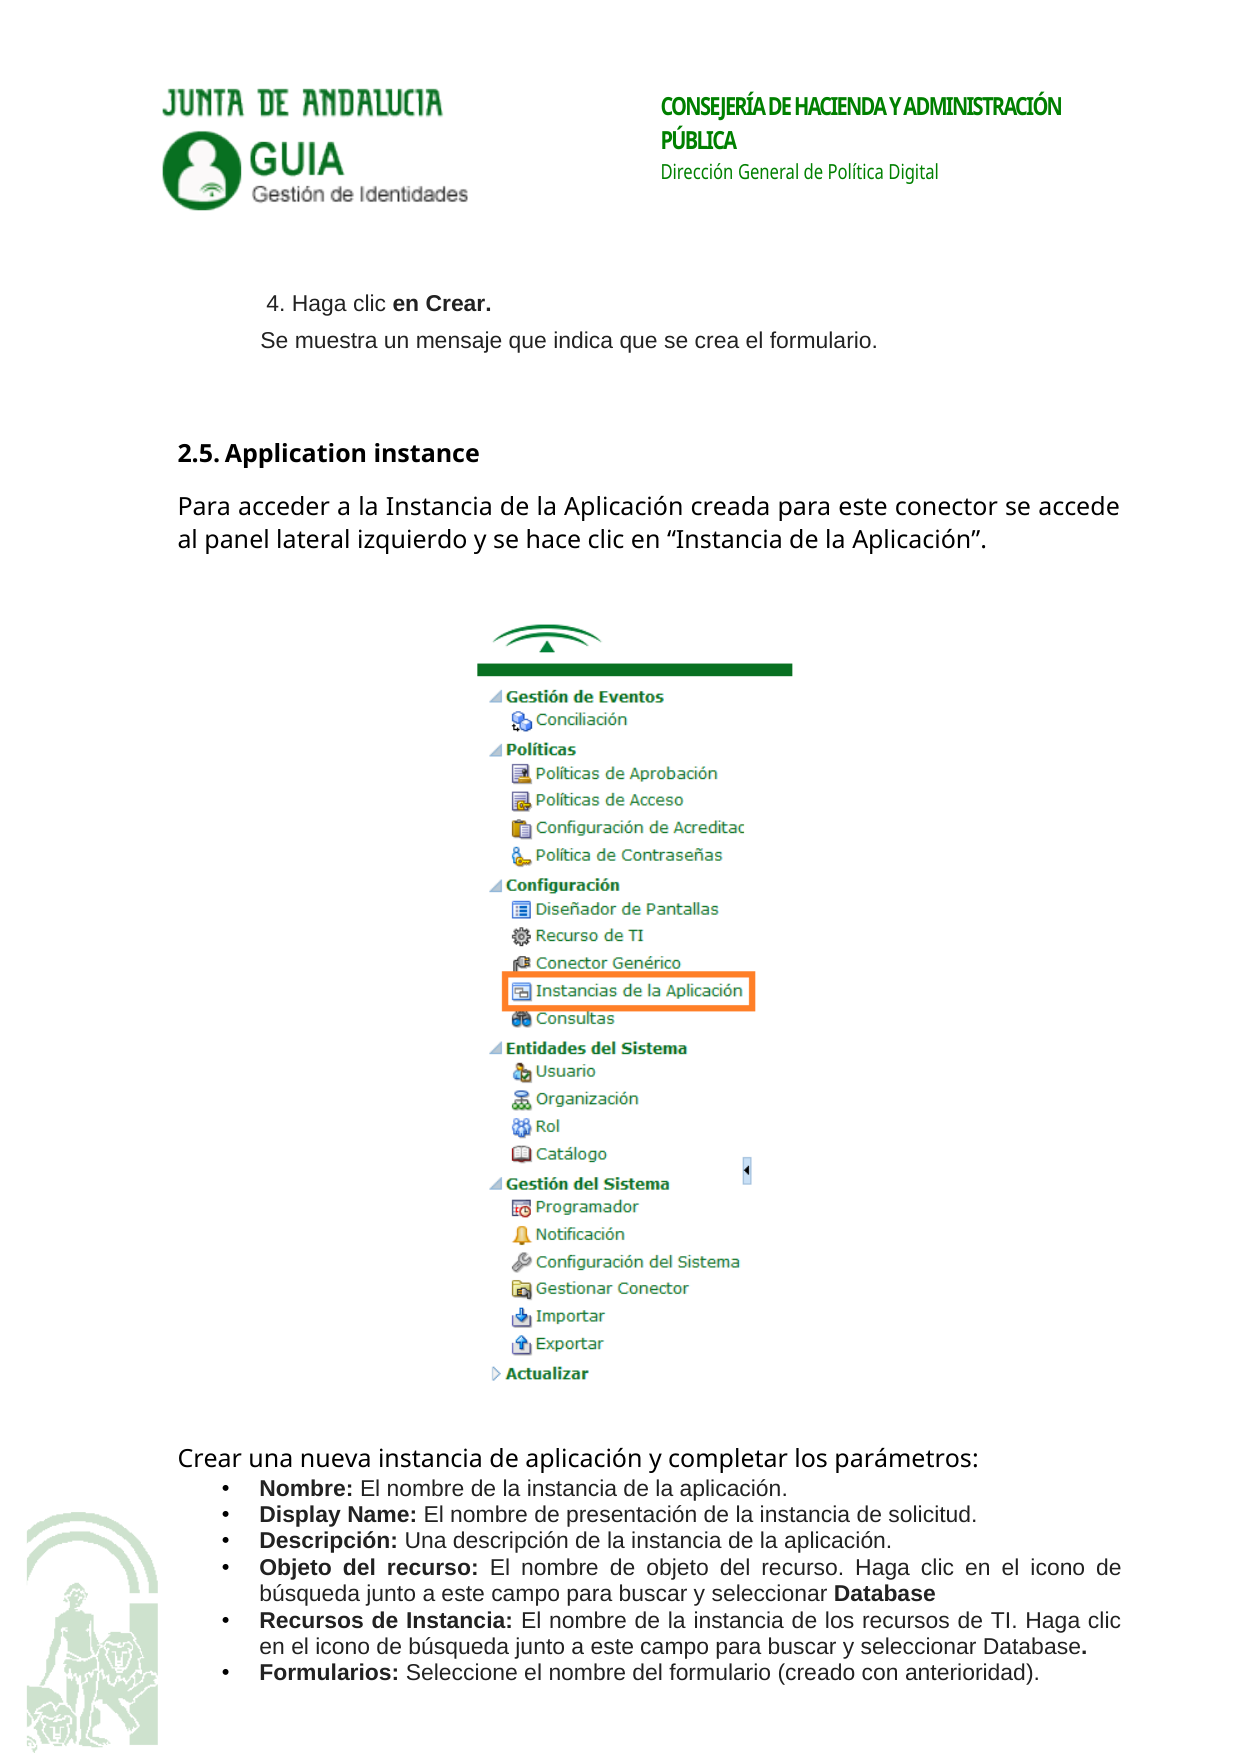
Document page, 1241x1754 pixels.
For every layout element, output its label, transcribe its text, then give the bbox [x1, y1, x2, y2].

text Crear una nueva instancia de aplicación y completar los parámetros: [177, 1441, 1122, 1475]
subtitle Application instance [177, 435, 1122, 469]
list Descripción: Una descripción de la instancia de la aplicación. [222, 1527, 1122, 1554]
list Display Name: El nombre de presentación de la instancia de solicitud. [222, 1501, 1122, 1527]
list Formularios: Seleccione el nombre del formulario (creado con anterioridad). [222, 1659, 1122, 1686]
list Se muestra un mensaje que indica que se crea el formulario. [148, 327, 1122, 353]
text Para acceder a la Instancia de la Aplicación creada para este conector se accede al panel lateral izquierdo y se hace clic en “Instancia de la Aplicación”. [177, 488, 1122, 556]
picture [26, 1511, 159, 1753]
text 4. Haga clic en Crear. [148, 290, 1122, 316]
list Objeto del recurso: El nombre de objeto del recurso. Haga clic en el icono de búsqueda junto a este campo para buscar y seleccionar Database [222, 1554, 1122, 1607]
list Recursos de Instancia: El nombre de la instancia de los recursos de TI. Haga clic en el icono de búsqueda junto a este campo para buscar y seleccionar Database. [222, 1607, 1122, 1659]
picture [147, 82, 498, 225]
list Nombre: El nombre de la instancia de la aplicación. [222, 1475, 1122, 1501]
